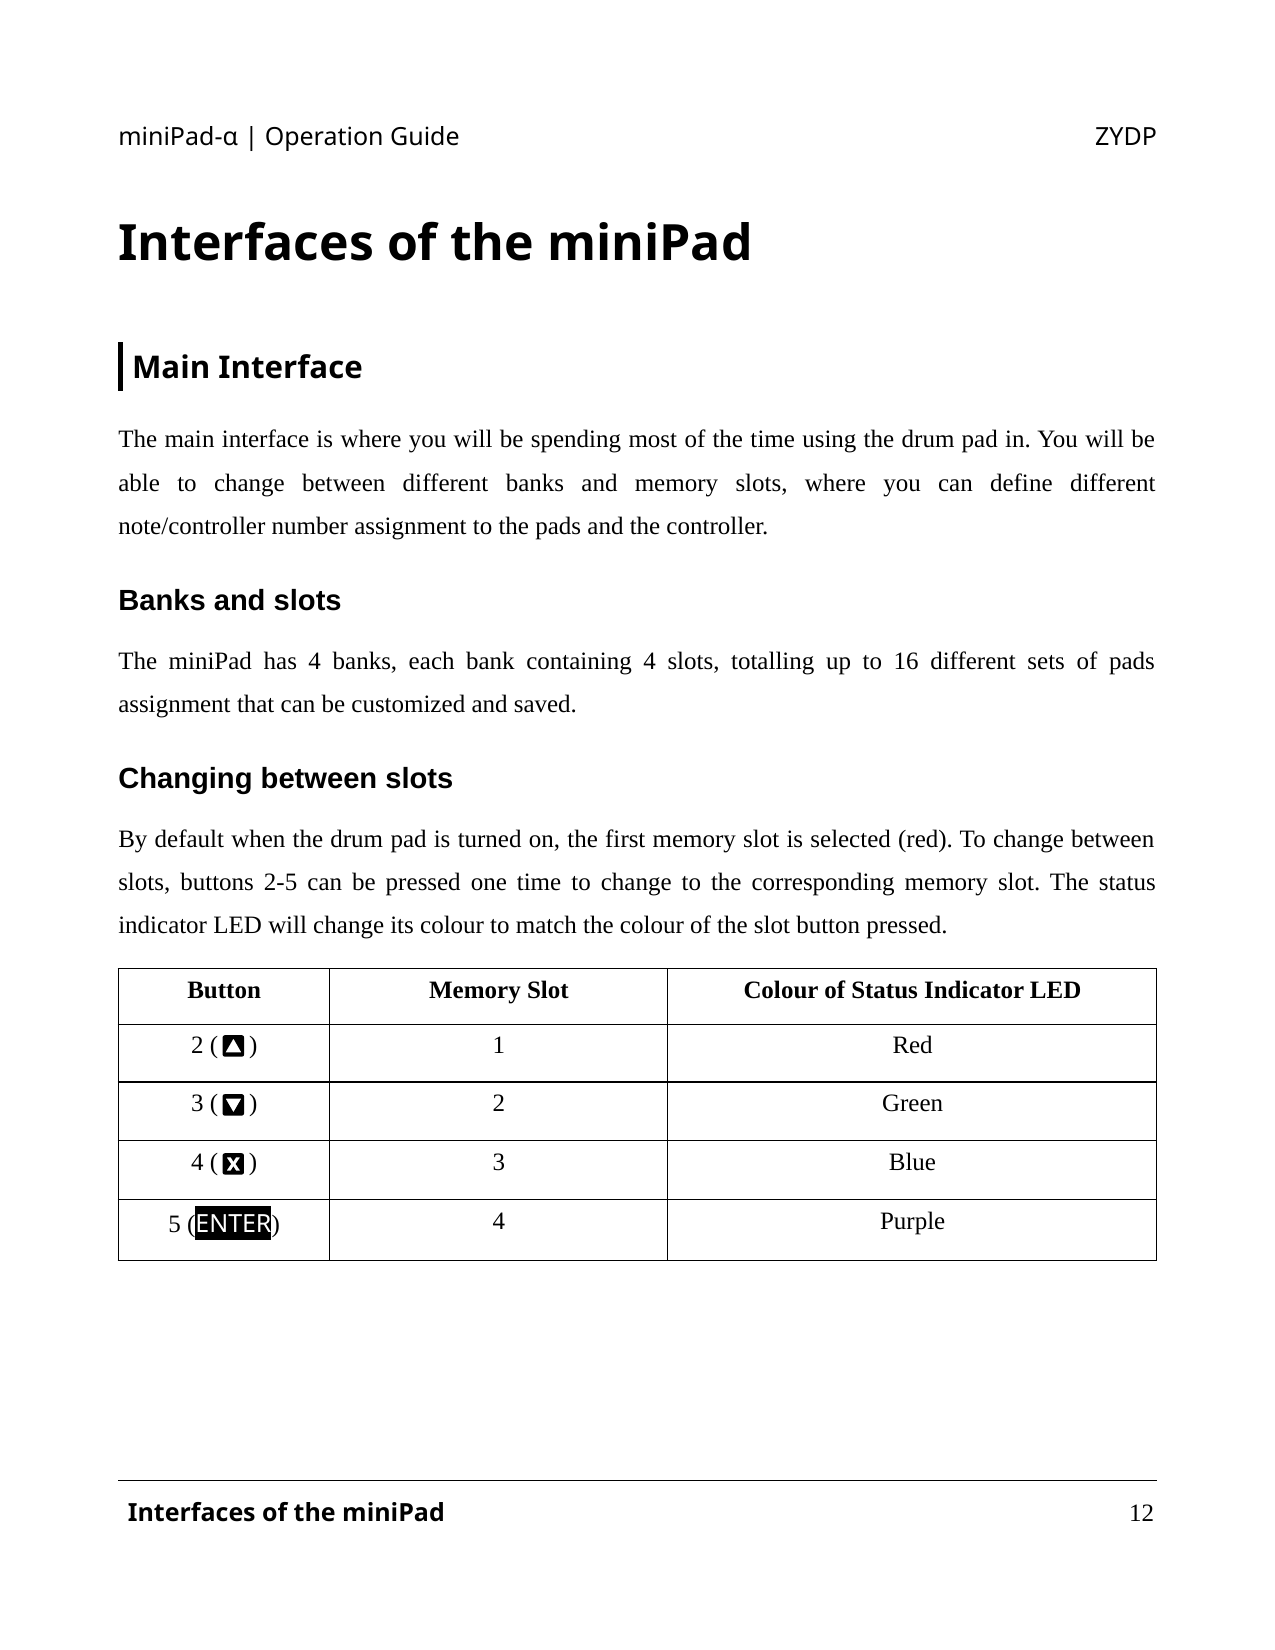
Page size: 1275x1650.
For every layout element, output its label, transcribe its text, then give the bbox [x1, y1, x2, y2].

text The miniPad has 4 banks, each bank containing 4 slots, totalling up to 16 different sets of pads assignment that can be customized and saved. [118, 646, 1157, 718]
table_header Memory Slot [330, 969, 667, 1024]
table_cell 3 () [119, 1083, 329, 1140]
table_cell 3 [330, 1141, 667, 1199]
table_header Colour of Status Indicator LED [668, 969, 1156, 1024]
text By default when the drum pad is turned on, the first memory slot is selected (red). To change between slots, buttons 2-5 can be pressed one time to change to the corresponding memory slot. The status indicator LED will change its colour to match the colour of the slot button pressed. [118, 824, 1157, 939]
table_cell 1 [330, 1025, 667, 1081]
table_cell 2 () [119, 1025, 329, 1081]
table_cell Red [668, 1025, 1156, 1081]
table_cell Green [668, 1083, 1156, 1140]
subtitle Changing between slots [118, 761, 1157, 795]
subtitle Interfaces of the miniPad [118, 207, 1157, 275]
subtitle Banks and slots [118, 583, 1157, 617]
text The main interface is where you will be spending most of the time using the drum pad in. You will be able to change between different banks and memory slots, where you can define different note/controller number assignment to the pads and the controller. [118, 424, 1157, 539]
table_header Button [119, 969, 329, 1024]
table_cell 5 (ENTER) [119, 1200, 329, 1260]
table_cell Blue [668, 1141, 1156, 1199]
table_cell Purple [668, 1200, 1156, 1260]
table_cell 4 () [119, 1141, 329, 1199]
table_cell 4 [330, 1200, 667, 1260]
table_cell 2 [330, 1083, 667, 1140]
subtitle Main Interface [123, 342, 1157, 391]
